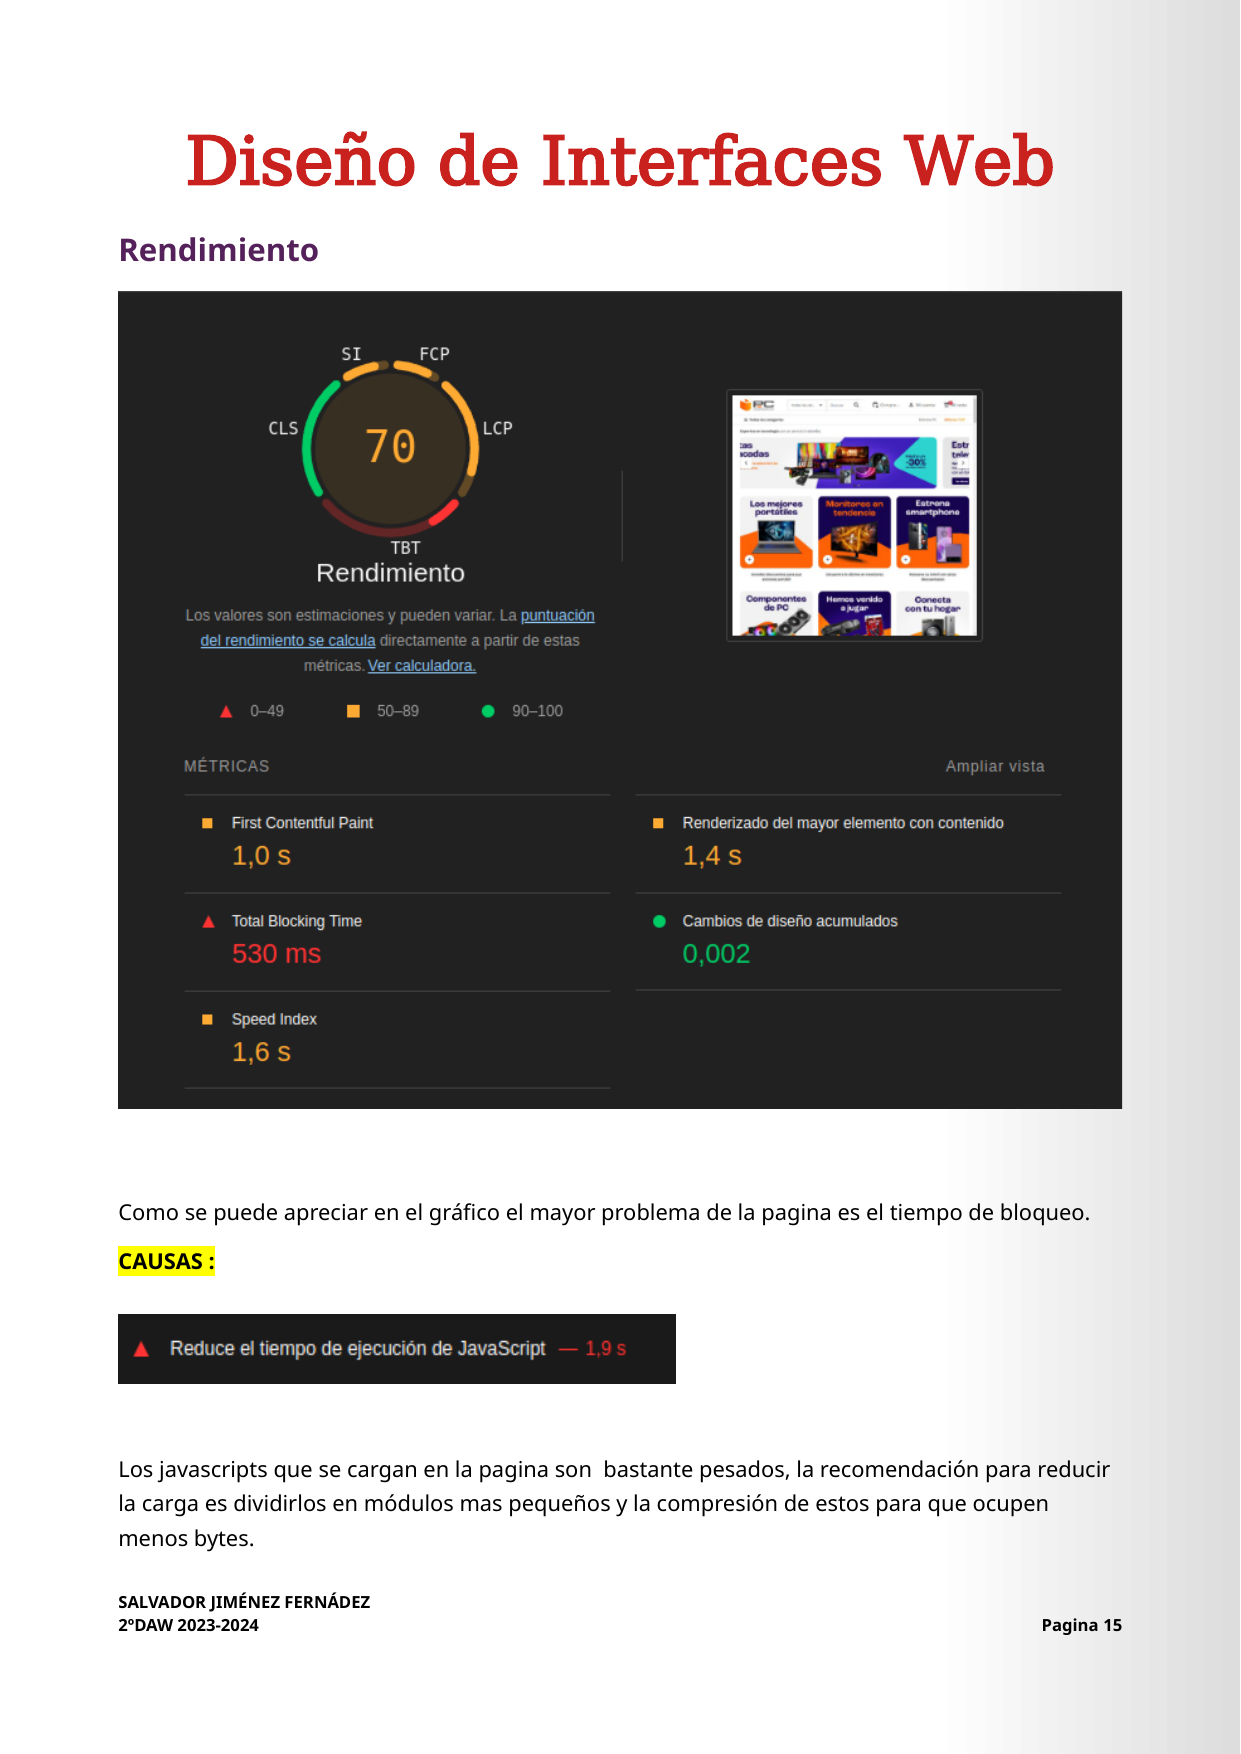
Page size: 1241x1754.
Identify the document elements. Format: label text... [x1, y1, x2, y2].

picture [118, 1314, 676, 1384]
text CAUSAS : [118, 1246, 1122, 1276]
text Los javascripts que se cargan en la pagina son bastante pesados, la recomendación para reducir la carga es dividirlos en módulos mas pequeños y la compresión de estos para que ocupen menos bytes. [118, 1454, 1122, 1552]
text Rendimiento [118, 228, 1122, 270]
picture [118, 291, 1123, 1109]
text Como se puede apreciar en el gráfico el mayor problema de la pagina es el tiempo de bloqueo. [118, 1197, 1122, 1227]
